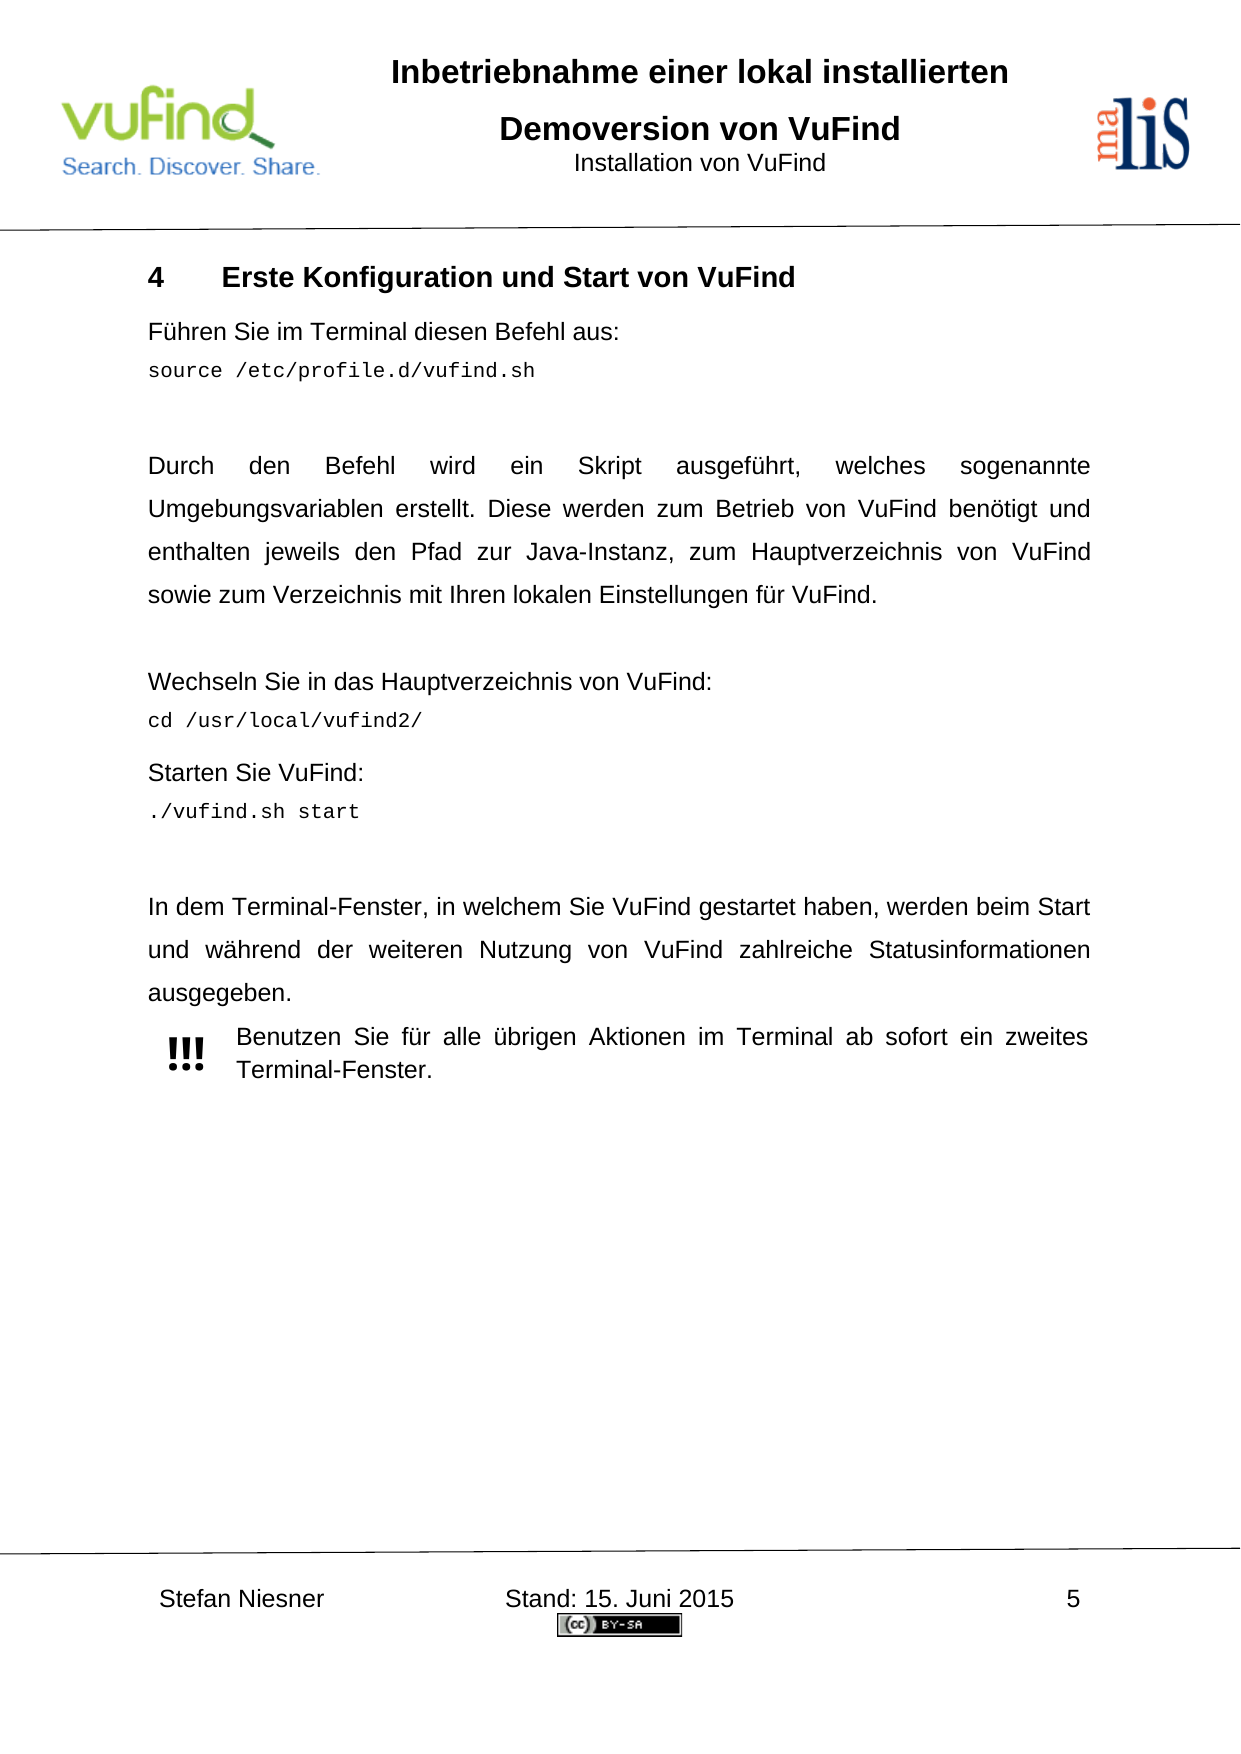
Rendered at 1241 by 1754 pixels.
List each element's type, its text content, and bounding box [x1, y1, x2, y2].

text Starten Sie VuFind: [148, 758, 1092, 787]
text cd /usr/local/vufind2/ [148, 710, 1092, 733]
text Führen Sie im Terminal diesen Befehl aus: [148, 317, 1092, 346]
text ./vufind.sh start [148, 801, 1092, 824]
text Wechseln Sie in das Hauptverzeichnis von VuFind: [148, 667, 1092, 696]
table_header !!! [148, 1021, 224, 1104]
picture [1092, 81, 1193, 181]
picture [59, 81, 325, 183]
table_header Benutzen Sie für alle übrigen Aktionen im Terminal ab sofort ein zweites Terminal-Fenster. [225, 1021, 1101, 1104]
text source /etc/profile.d/vufind.sh [148, 360, 1092, 384]
subtitle Erste Konfiguration und Start von VuFind [148, 260, 1092, 294]
text In dem Terminal-Fenster, in welchem Sie VuFind gestartet haben, werden beim Start und während der weiteren Nutzung von VuFind zahlreiche Statusinformationen ausgegeben. [148, 892, 1092, 1007]
picture [557, 1613, 683, 1637]
text Durch den Befehl wird ein Skript ausgeführt, welches sogenannte Umgebungsvariablen erstellt. Diese werden zum Betrieb von VuFind benötigt und enthalten jeweils den Pfad zur Java-Instanz, zum Hauptverzeichnis von VuFind sowie zum Verzeichnis mit Ihren lokalen Einstellungen für VuFind. [148, 451, 1092, 609]
